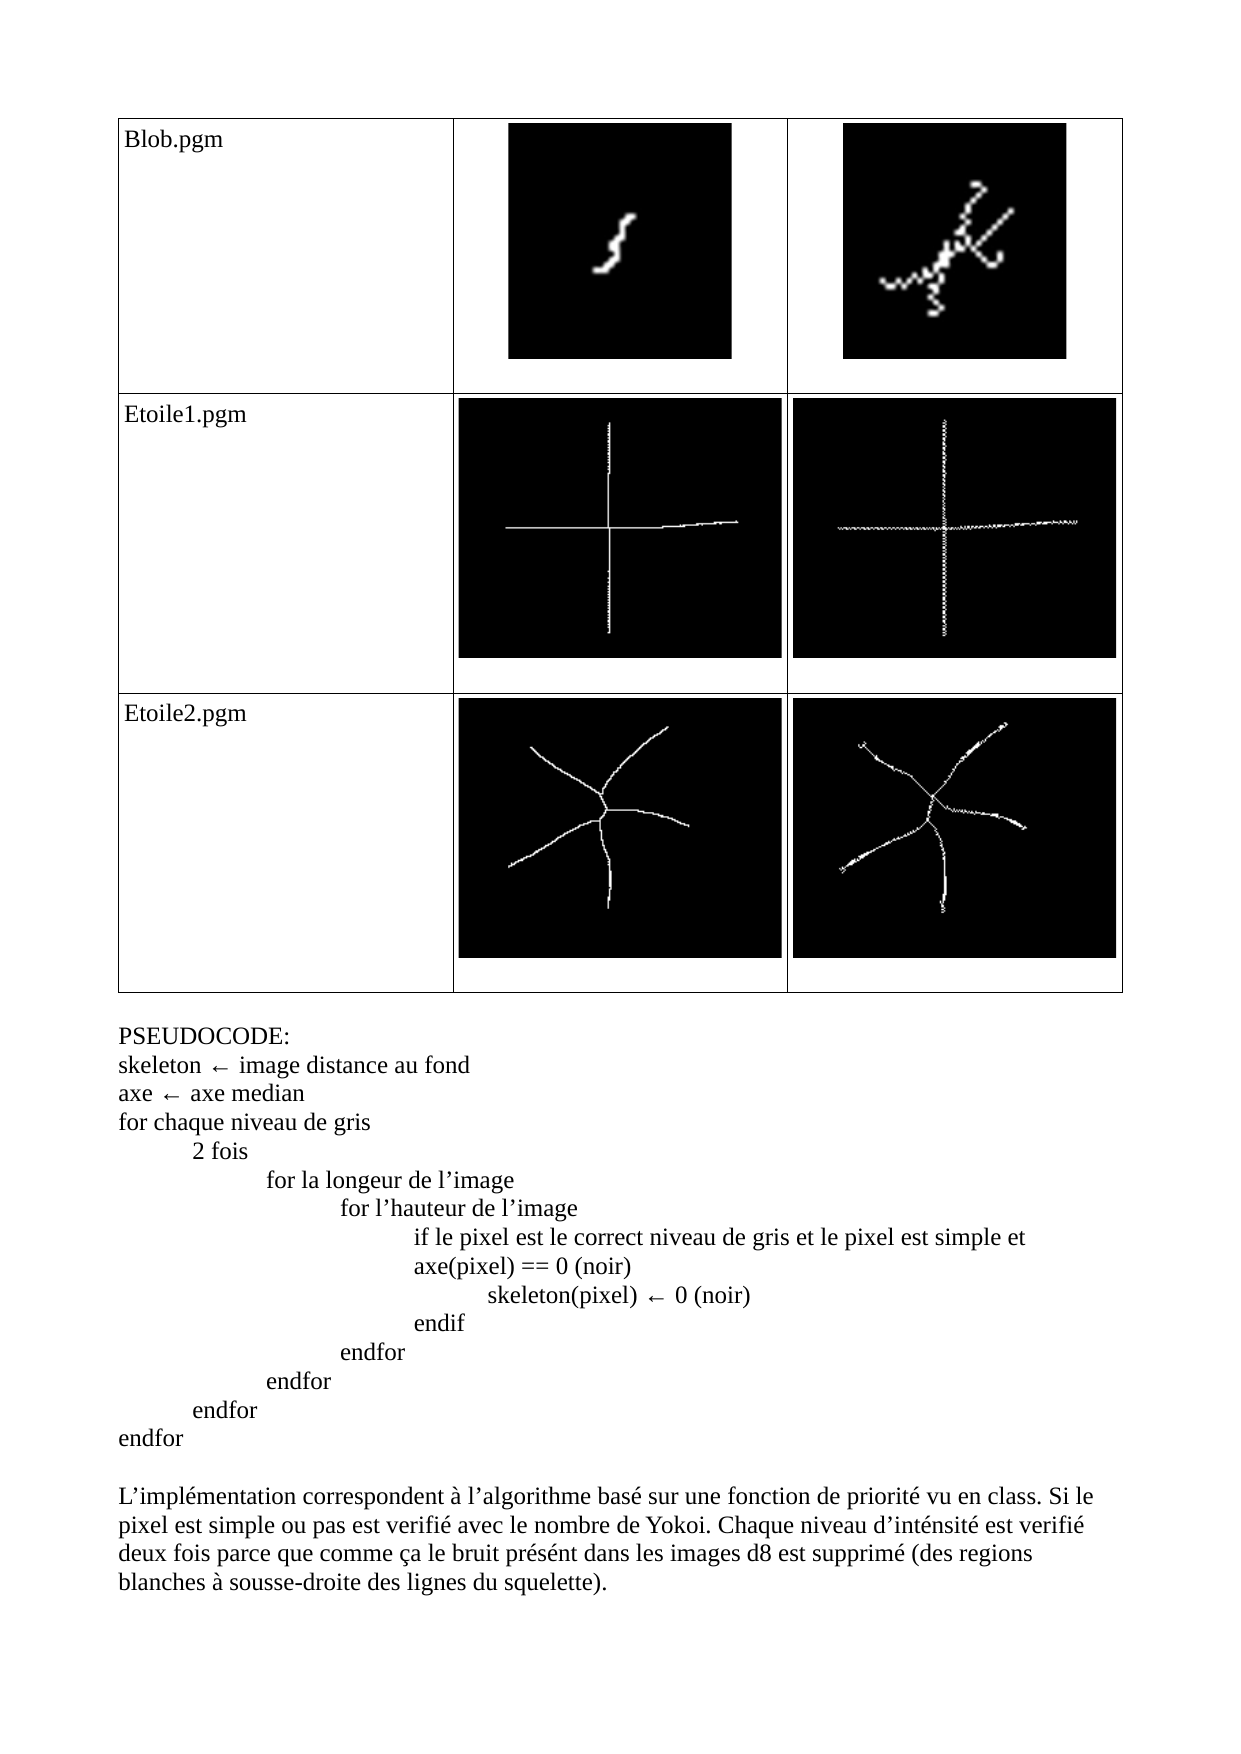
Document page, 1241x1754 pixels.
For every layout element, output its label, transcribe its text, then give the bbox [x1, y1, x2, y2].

picture [793, 398, 1117, 658]
table_cell [788, 394, 1122, 692]
text for l’hauteur de l’image [118, 1193, 1122, 1222]
text skeleton(pixel) ← 0 (noir) [118, 1280, 1122, 1308]
text axe ← axe median [118, 1078, 1122, 1107]
picture [458, 398, 782, 658]
picture [843, 123, 1067, 359]
text for la longeur de l’image [118, 1165, 1122, 1193]
text for chaque niveau de gris [118, 1107, 1122, 1136]
text skeleton ← image distance au fond [118, 1050, 1122, 1078]
text endfor [118, 1395, 1122, 1423]
text endfor [118, 1366, 1122, 1395]
text PSEUDOCODE: [118, 1021, 1122, 1050]
table_cell Blob.pgm [119, 119, 453, 393]
table_cell Etoile1.pgm [119, 394, 453, 692]
table_cell [454, 119, 787, 393]
text endfor [118, 1337, 1122, 1366]
text endfor [118, 1423, 1122, 1452]
picture [508, 123, 732, 359]
table_cell [788, 119, 1122, 393]
text if le pixel est le correct niveau de gris et le pixel est simple et axe(pixel) == 0 (noir) [118, 1222, 1122, 1280]
table_cell Etoile2.pgm [119, 694, 453, 992]
text 2 fois [118, 1136, 1122, 1165]
table_cell [788, 694, 1122, 992]
table_cell [454, 394, 787, 692]
text endif [118, 1308, 1122, 1337]
table_cell [454, 694, 787, 992]
picture [458, 698, 782, 958]
text L’implémentation correspondent à l’algorithme basé sur une fonction de priorité vu en class. Si le pixel est simple ou pas est verifié avec le nombre de Yokoi. Chaque niveau d’inténsité est verifié deux fois parce que comme ça le bruit présént dans les images d8 est supprimé (des regions blanches à sousse-droite des lignes du squelette). [118, 1481, 1122, 1596]
picture [793, 698, 1117, 958]
